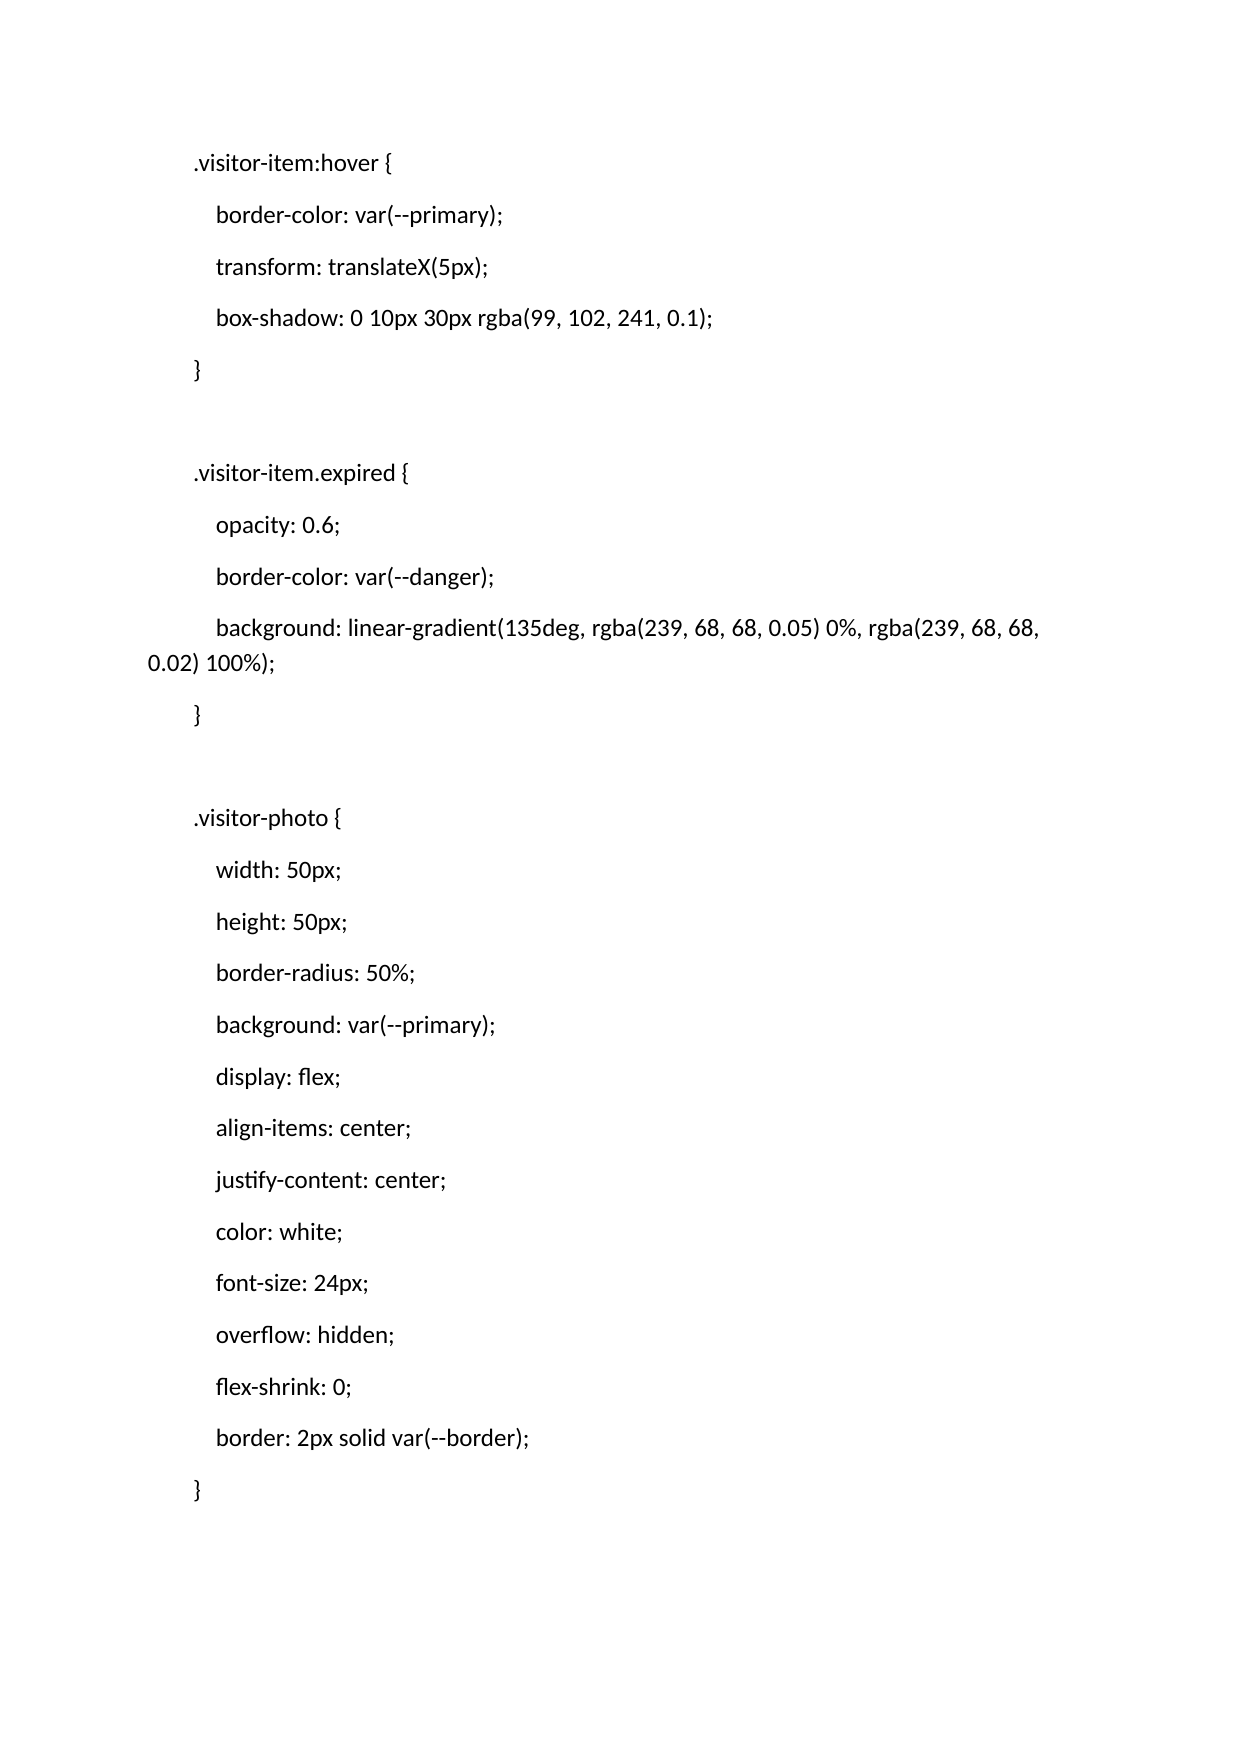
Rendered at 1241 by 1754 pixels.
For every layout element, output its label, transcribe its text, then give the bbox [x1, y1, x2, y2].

text } [148, 354, 1093, 385]
text height: 50px; [148, 906, 1093, 936]
text justify-content: center; [148, 1164, 1093, 1195]
text } [148, 699, 1093, 730]
text .visitor-item:hover { [148, 148, 1093, 178]
text display: flex; [148, 1061, 1093, 1091]
text .visitor-photo { [148, 803, 1093, 833]
text box-shadow: 0 10px 30px rgba(99, 102, 241, 0.1); [148, 303, 1093, 333]
text border-radius: 50%; [148, 958, 1093, 988]
text overflow: hidden; [148, 1319, 1093, 1350]
text transform: translateX(5px); [148, 251, 1093, 281]
text background: var(--primary); [148, 1009, 1093, 1040]
text width: 50px; [148, 854, 1093, 885]
text .visitor-item.expired { [148, 458, 1093, 488]
text } [148, 1474, 1093, 1505]
text border-color: var(--primary); [148, 199, 1093, 230]
text border-color: var(--danger); [148, 561, 1093, 591]
text color: white; [148, 1216, 1093, 1246]
text align-items: center; [148, 1113, 1093, 1143]
text background: linear-gradient(135deg, rgba(239, 68, 68, 0.05) 0%, rgba(239, 68, 68, 0.02) 100%); [148, 613, 1093, 678]
text opacity: 0.6; [148, 509, 1093, 540]
text border: 2px solid var(--border); [148, 1423, 1093, 1453]
text font-size: 24px; [148, 1268, 1093, 1298]
text flex-shrink: 0; [148, 1371, 1093, 1401]
